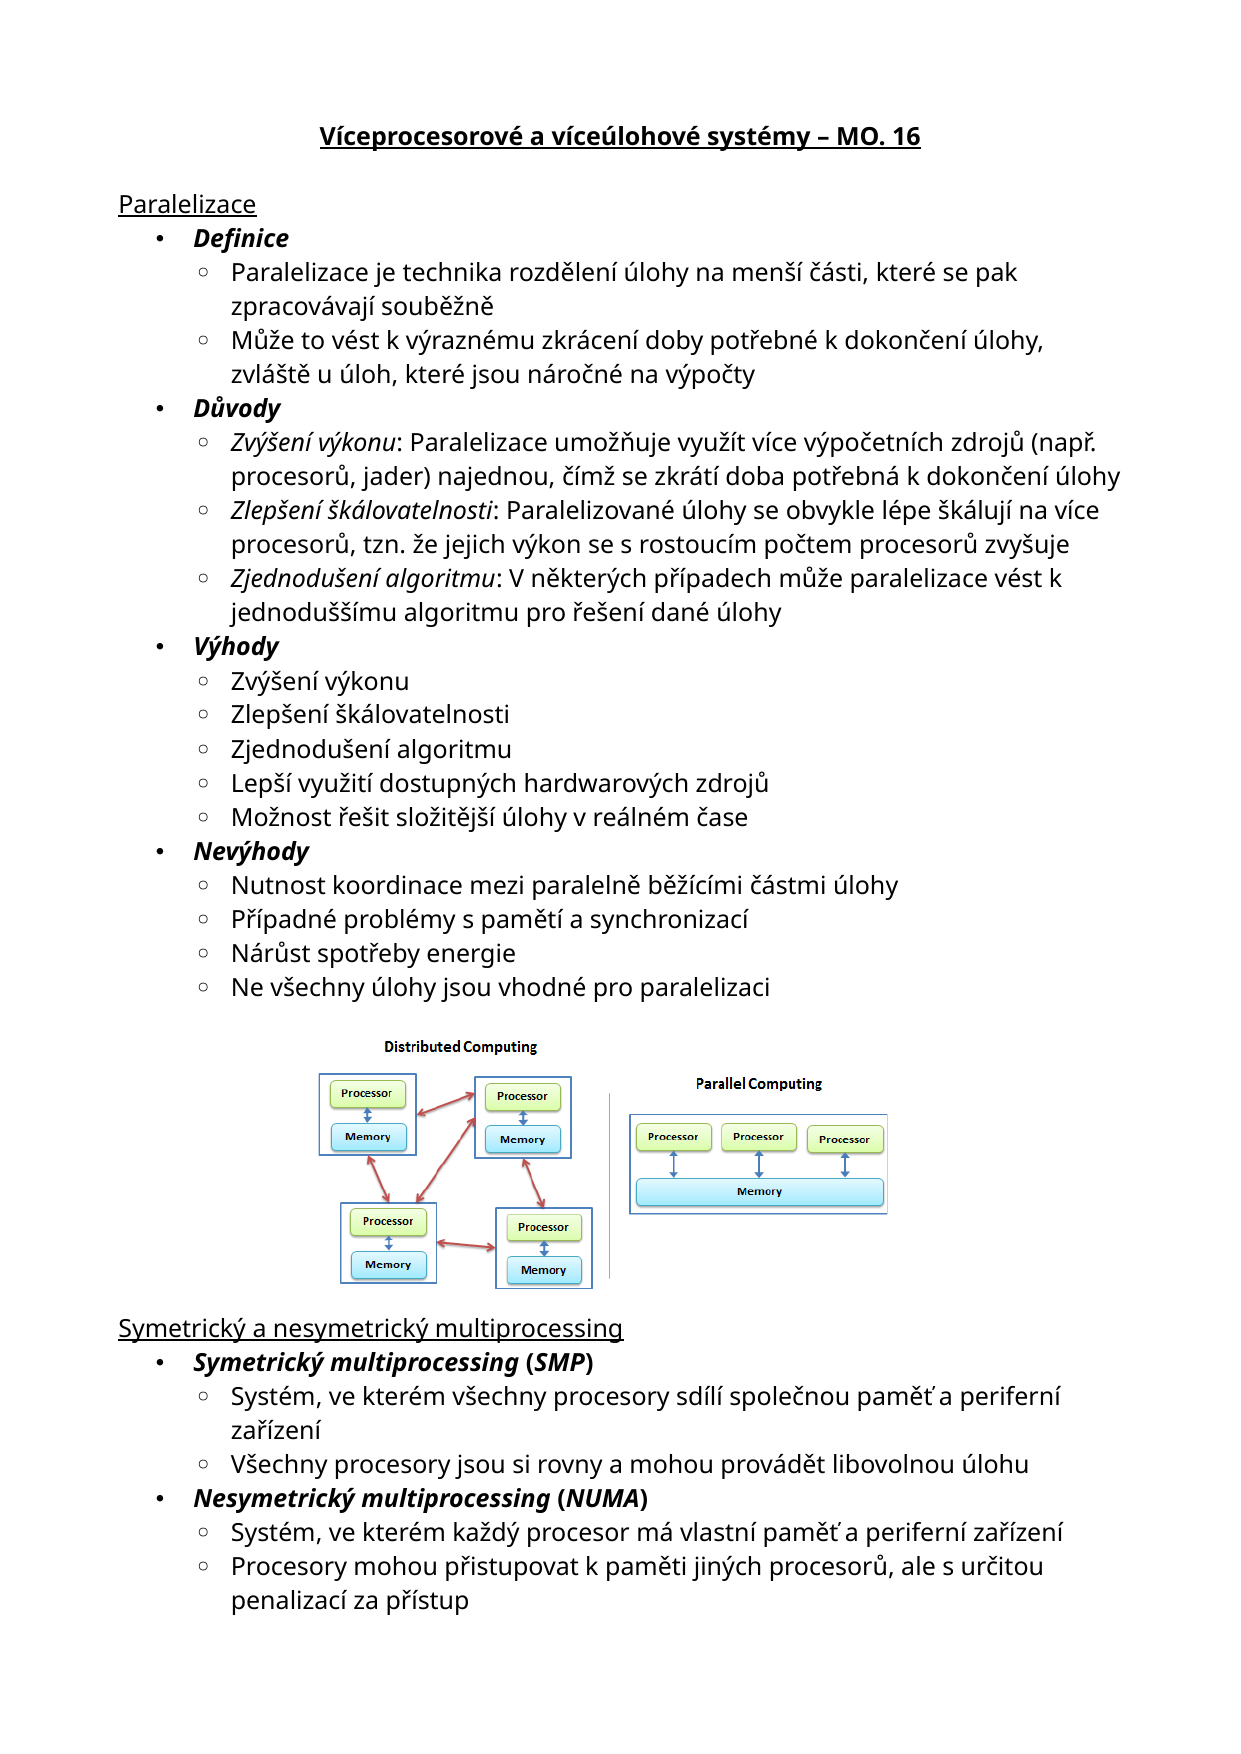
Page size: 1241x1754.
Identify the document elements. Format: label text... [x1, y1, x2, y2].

list Zlepšení škálovatelnosti [193, 697, 1122, 731]
list Nesymetrický multiprocessing (NUMA) [156, 1481, 1122, 1515]
list Procesory mohou přistupovat k paměti jiných procesorů, ale s určitou penalizací za přístup [193, 1549, 1122, 1617]
list Zvýšení výkonu [193, 663, 1122, 697]
text Paralelizace [118, 186, 1122, 220]
list Zjednodušení algoritmu [193, 731, 1122, 765]
list Zvýšení výkonu: Paralelizace umožňuje využít více výpočetních zdrojů (např. procesorů, jader) najednou, čímž se zkrátí doba potřebná k dokončení úlohy [193, 425, 1122, 493]
list Případné problémy s pamětí a synchronizací [193, 902, 1122, 936]
list Zjednodušení algoritmu: V některých případech může paralelizace vést k jednoduššímu algoritmu pro řešení dané úlohy [193, 561, 1122, 629]
list Zlepšení škálovatelnosti: Paralelizované úlohy se obvykle lépe škálují na více procesorů, tzn. že jejich výkon se s rostoucím počtem procesorů zvyšuje [193, 493, 1122, 561]
list Ne všechny úlohy jsou vhodné pro paralelizaci [193, 970, 1122, 1004]
list Paralelizace je technika rozdělení úlohy na menší části, které se pak zpracovávají souběžně [193, 254, 1122, 322]
picture [318, 1040, 888, 1289]
list Výhody [156, 629, 1122, 663]
list Nevýhody [156, 833, 1122, 867]
list Definice [156, 220, 1122, 254]
list Důvody [156, 391, 1122, 425]
text Symetrický a nesymetrický multiprocessing [118, 1310, 1122, 1344]
list Systém, ve kterém každý procesor má vlastní paměť a periferní zařízení [193, 1515, 1122, 1549]
list Nutnost koordinace mezi paralelně běžícími částmi úlohy [193, 867, 1122, 902]
text Víceprocesorové a víceúlohové systémy – MO. 16 [118, 118, 1122, 152]
list Systém, ve kterém všechny procesory sdílí společnou paměť a periferní zařízení [193, 1378, 1122, 1447]
list Nárůst spotřeby energie [193, 936, 1122, 970]
list Všechny procesory jsou si rovny a mohou provádět libovolnou úlohu [193, 1447, 1122, 1481]
list Lepší využití dostupných hardwarových zdrojů [193, 765, 1122, 799]
list Symetrický multiprocessing (SMP) [156, 1344, 1122, 1378]
list Možnost řešit složitější úlohy v reálném čase [193, 799, 1122, 833]
list Může to vést k výraznému zkrácení doby potřebné k dokončení úlohy, zvláště u úloh, které jsou náročné na výpočty [193, 322, 1122, 391]
